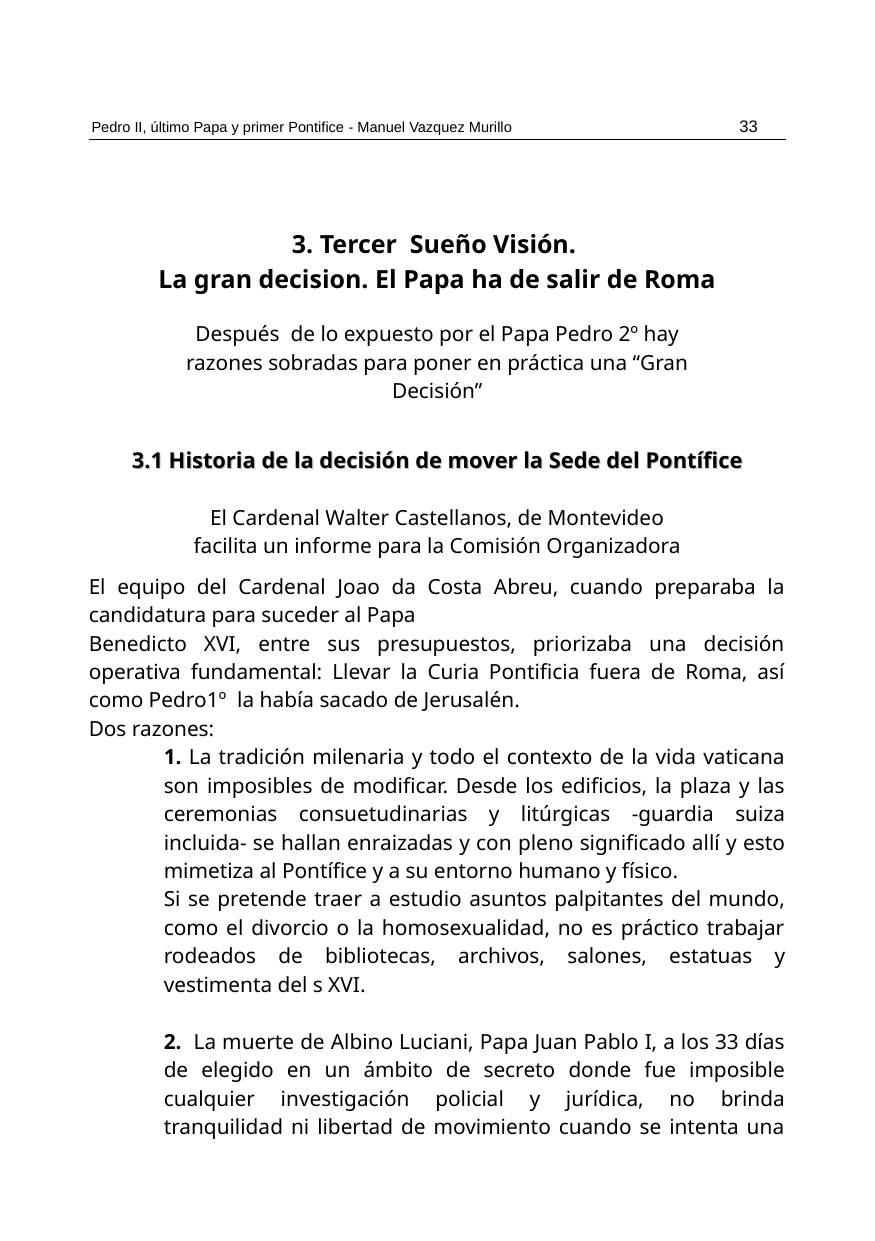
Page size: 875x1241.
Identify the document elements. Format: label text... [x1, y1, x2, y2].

subtitle Después de lo expuesto por el Papa Pedro 2º hay razones sobradas para poner en práctica una “Gran Decisión” [177, 319, 697, 405]
subtitle 3.1 Historia de la decisión de mover la Sede del Pontífice [88, 445, 786, 475]
subtitle 3. Tercer Sueño Visión. La gran decision. El Papa ha de salir de Roma [88, 227, 786, 295]
text Dos razones: [88, 714, 786, 742]
text 1. La tradición milenaria y todo el contexto de la vida vaticana son imposibles de modificar. Desde los edificios, la plaza y las ceremonias consuetudinarias y litúrgicas -guardia suiza incluida- se hallan enraizadas y con pleno significado allí y esto mimetiza al Pontífice y a su entorno humano y físico. [163, 742, 786, 884]
subtitle El Cardenal Walter Castellanos, de Montevideo facilita un informe para la Comisión Organizadora [177, 503, 697, 560]
text 2. La muerte de Albino Luciani, Papa Juan Pablo I, a los 33 días de elegido en un ámbito de secreto donde fue imposible cualquier investigación policial y jurídica, no brinda tranquilidad ni libertad de movimiento cuando se intenta una [163, 1027, 786, 1141]
text Benedicto XVI, entre sus presupuestos, priorizaba una decisión operativa fundamental: Llevar la Curia Pontificia fuera de Roma, así como Pedro1º la había sacado de Jerusalén. [88, 629, 786, 714]
text Si se pretende traer a estudio asuntos palpitantes del mundo, como el divorcio o la homosexualidad, no es práctico trabajar rodeados de bibliotecas, archivos, salones, estatuas y vestimenta del s XVI. [163, 884, 786, 998]
text El equipo del Cardenal Joao da Costa Abreu, cuando preparaba la candidatura para suceder al Papa [88, 572, 786, 629]
